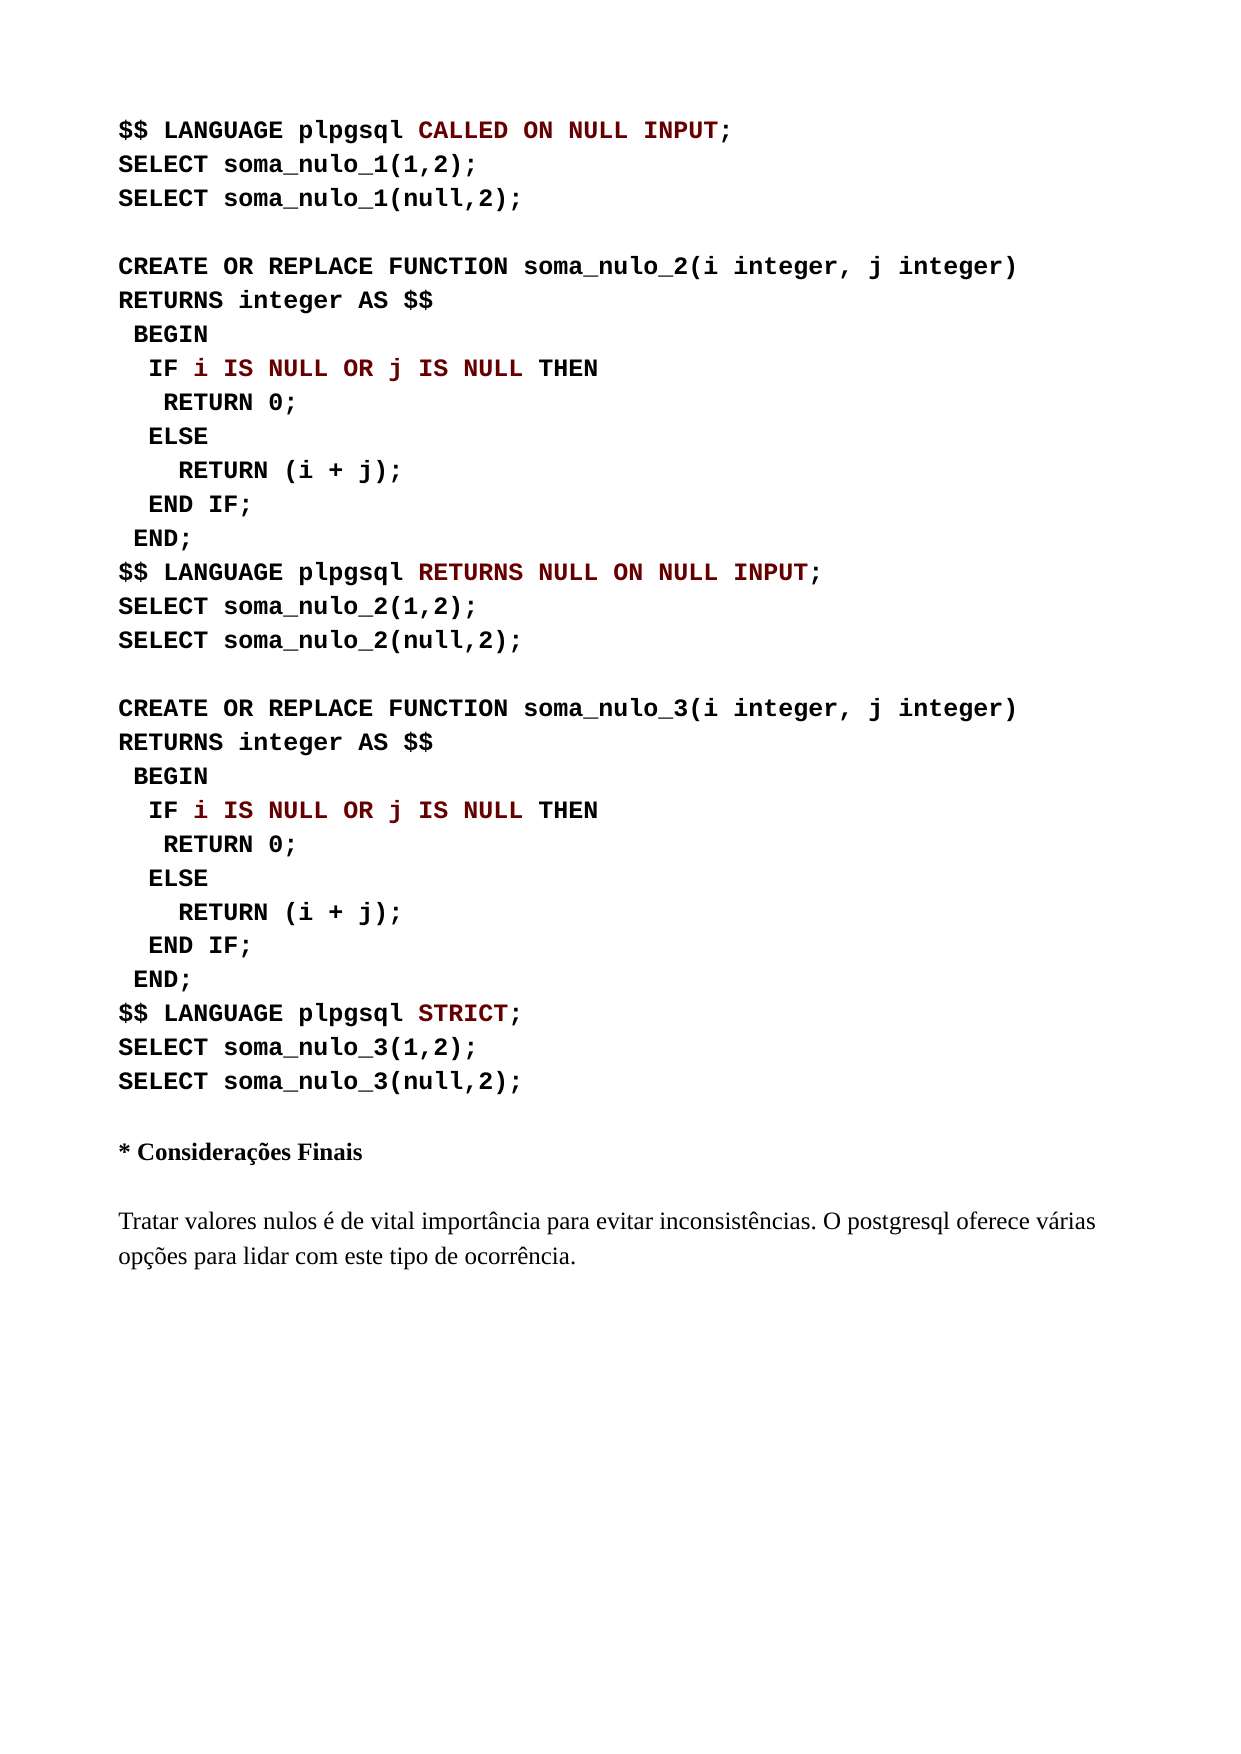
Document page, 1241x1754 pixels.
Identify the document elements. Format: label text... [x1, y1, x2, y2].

text $$ LANGUAGE plpgsql CALLED ON NULL INPUT; SELECT soma_nulo_1(1,2); SELECT soma_nulo_1(null,2); CREATE OR REPLACE FUNCTION soma_nulo_2(i integer, j integer) RETURNS integer AS $$ BEGIN IF i IS NULL OR j IS NULL THEN RETURN 0; ELSE RETURN (i + j); END IF; END; $$ LANGUAGE plpgsql RETURNS NULL ON NULL INPUT; SELECT soma_nulo_2(1,2); SELECT soma_nulo_2(null,2); CREATE OR REPLACE FUNCTION soma_nulo_3(i integer, j integer) RETURNS integer AS $$ BEGIN IF i IS NULL OR j IS NULL THEN RETURN 0; ELSE RETURN (i + j); END IF; END; $$ LANGUAGE plpgsql STRICT; SELECT soma_nulo_3(1,2); SELECT soma_nulo_3(null,2); [118, 118, 1122, 1097]
text * Considerações Finais Tratar valores nulos é de vital importância para evitar inconsistências. O postgresql oferece várias opções para lidar com este tipo de ocorrência. [118, 1103, 1122, 1269]
